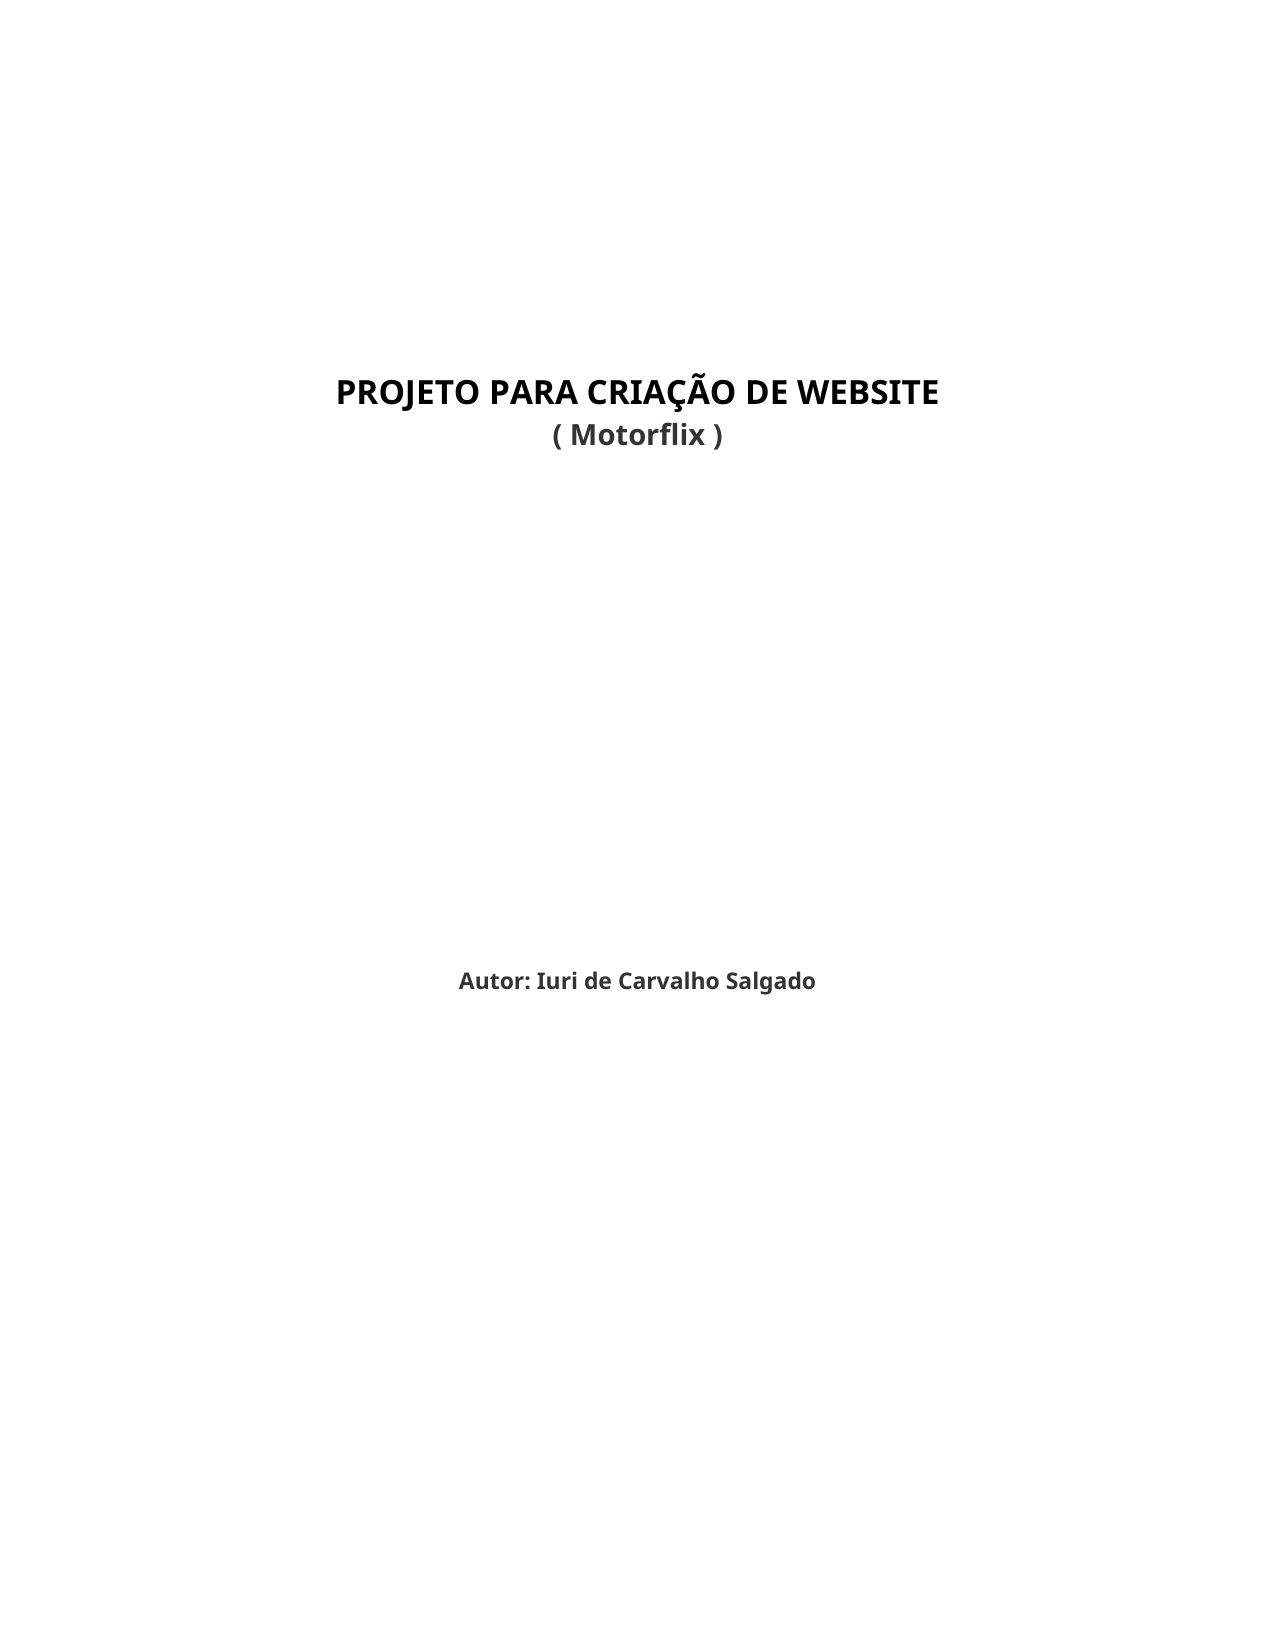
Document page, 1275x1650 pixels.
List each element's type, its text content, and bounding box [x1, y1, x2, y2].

text ( Motorflix ) [187, 414, 1087, 454]
text Autor: Iuri de Carvalho Salgado [187, 965, 1087, 996]
text PROJETO PARA CRIAÇÃO DE WEBSITE [187, 369, 1087, 414]
